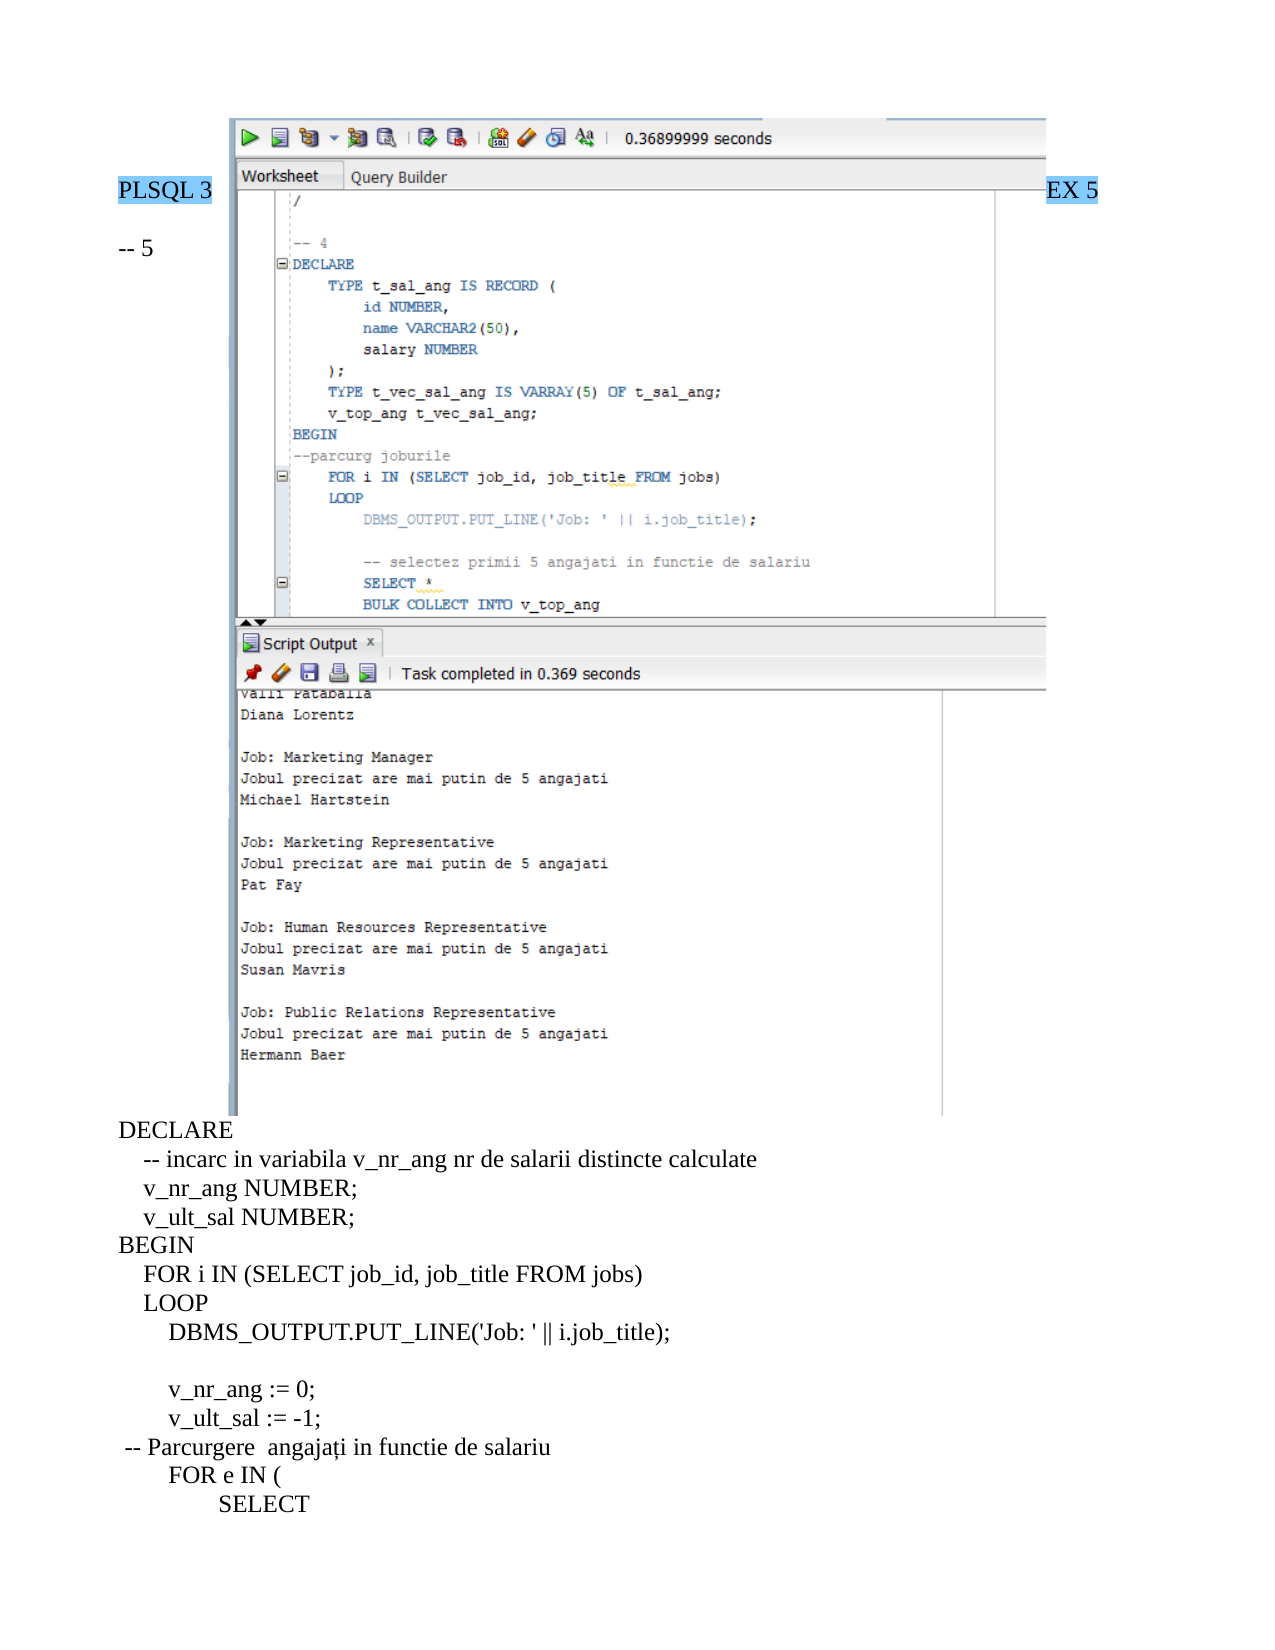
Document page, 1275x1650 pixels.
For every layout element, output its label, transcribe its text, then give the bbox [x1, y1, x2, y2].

text DECLARE [118, 262, 1157, 1144]
text v_nr_ang NUMBER; [118, 1173, 1157, 1202]
text -- Parcurgere angajați in functie de salariu [118, 1432, 1157, 1461]
text FOR e IN ( [118, 1461, 1157, 1489]
text EX 5 [1047, 176, 1157, 204]
text -- incarc in variabila v_nr_ang nr de salarii distincte calculate [118, 1144, 1157, 1173]
text PLSQL 3 [118, 176, 228, 204]
text FOR i IN (SELECT job_id, job_title FROM jobs) [118, 1259, 1157, 1288]
text [1047, 233, 1157, 262]
text DBMS_OUTPUT.PUT_LINE('Job: ' || i.job_title); [118, 1317, 1157, 1346]
text BEGIN [118, 1231, 1157, 1259]
text LOOP [118, 1288, 1157, 1317]
text SELECT [118, 1489, 1157, 1518]
text v_ult_sal := -1; [118, 1403, 1157, 1432]
text -- 5 [118, 233, 228, 262]
text v_ult_sal NUMBER; [118, 1202, 1157, 1231]
text v_nr_ang := 0; [118, 1374, 1157, 1403]
